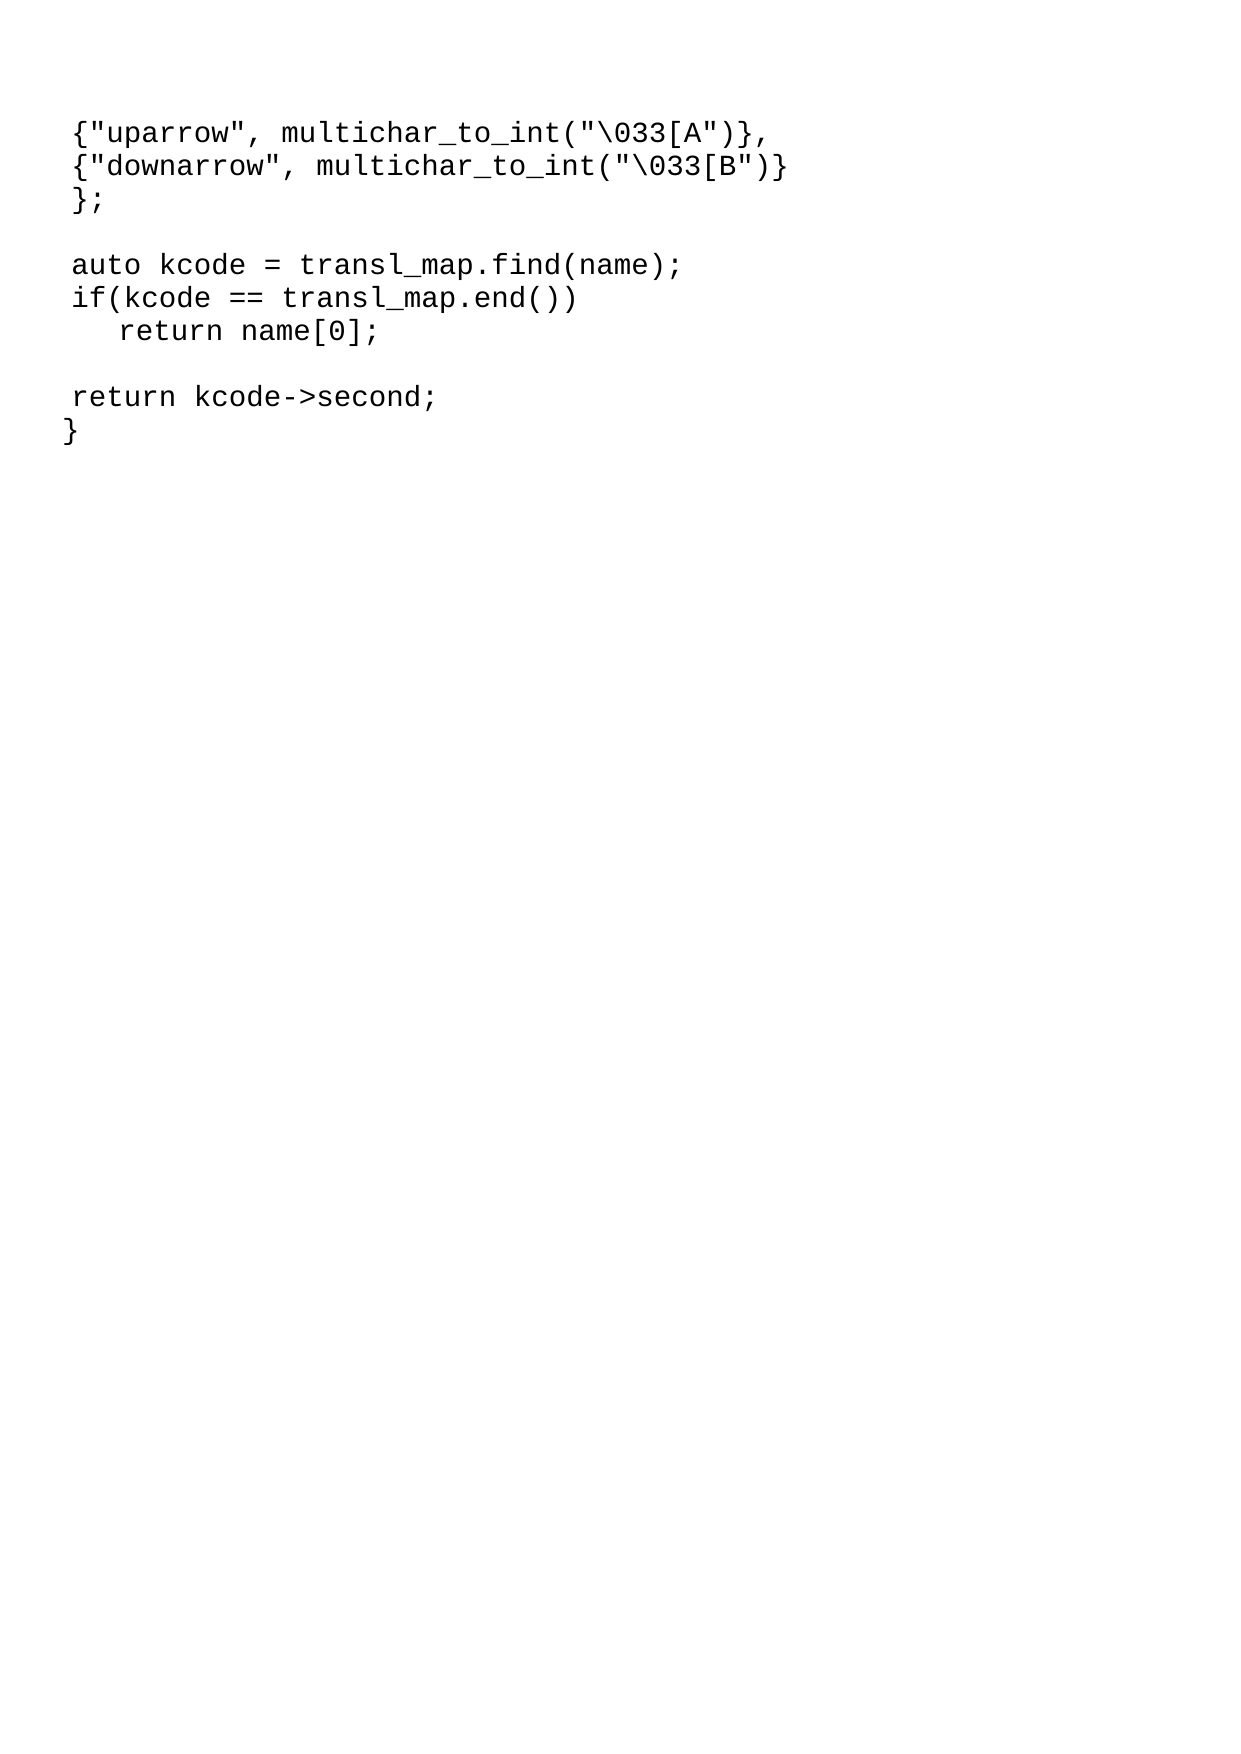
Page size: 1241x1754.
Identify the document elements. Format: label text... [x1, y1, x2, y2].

text if(kcode == transl_map.end()) [62, 283, 1122, 316]
text } [62, 415, 1122, 448]
text auto kcode = transl_map.find(name); [62, 250, 1122, 283]
text return kcode->second; [62, 382, 1122, 415]
text return name[0]; [62, 316, 1122, 349]
text }; [62, 184, 1122, 217]
text {"downarrow", multichar_to_int("\033[B")} [62, 151, 1122, 184]
text {"uparrow", multichar_to_int("\033[A")}, [62, 118, 1122, 151]
